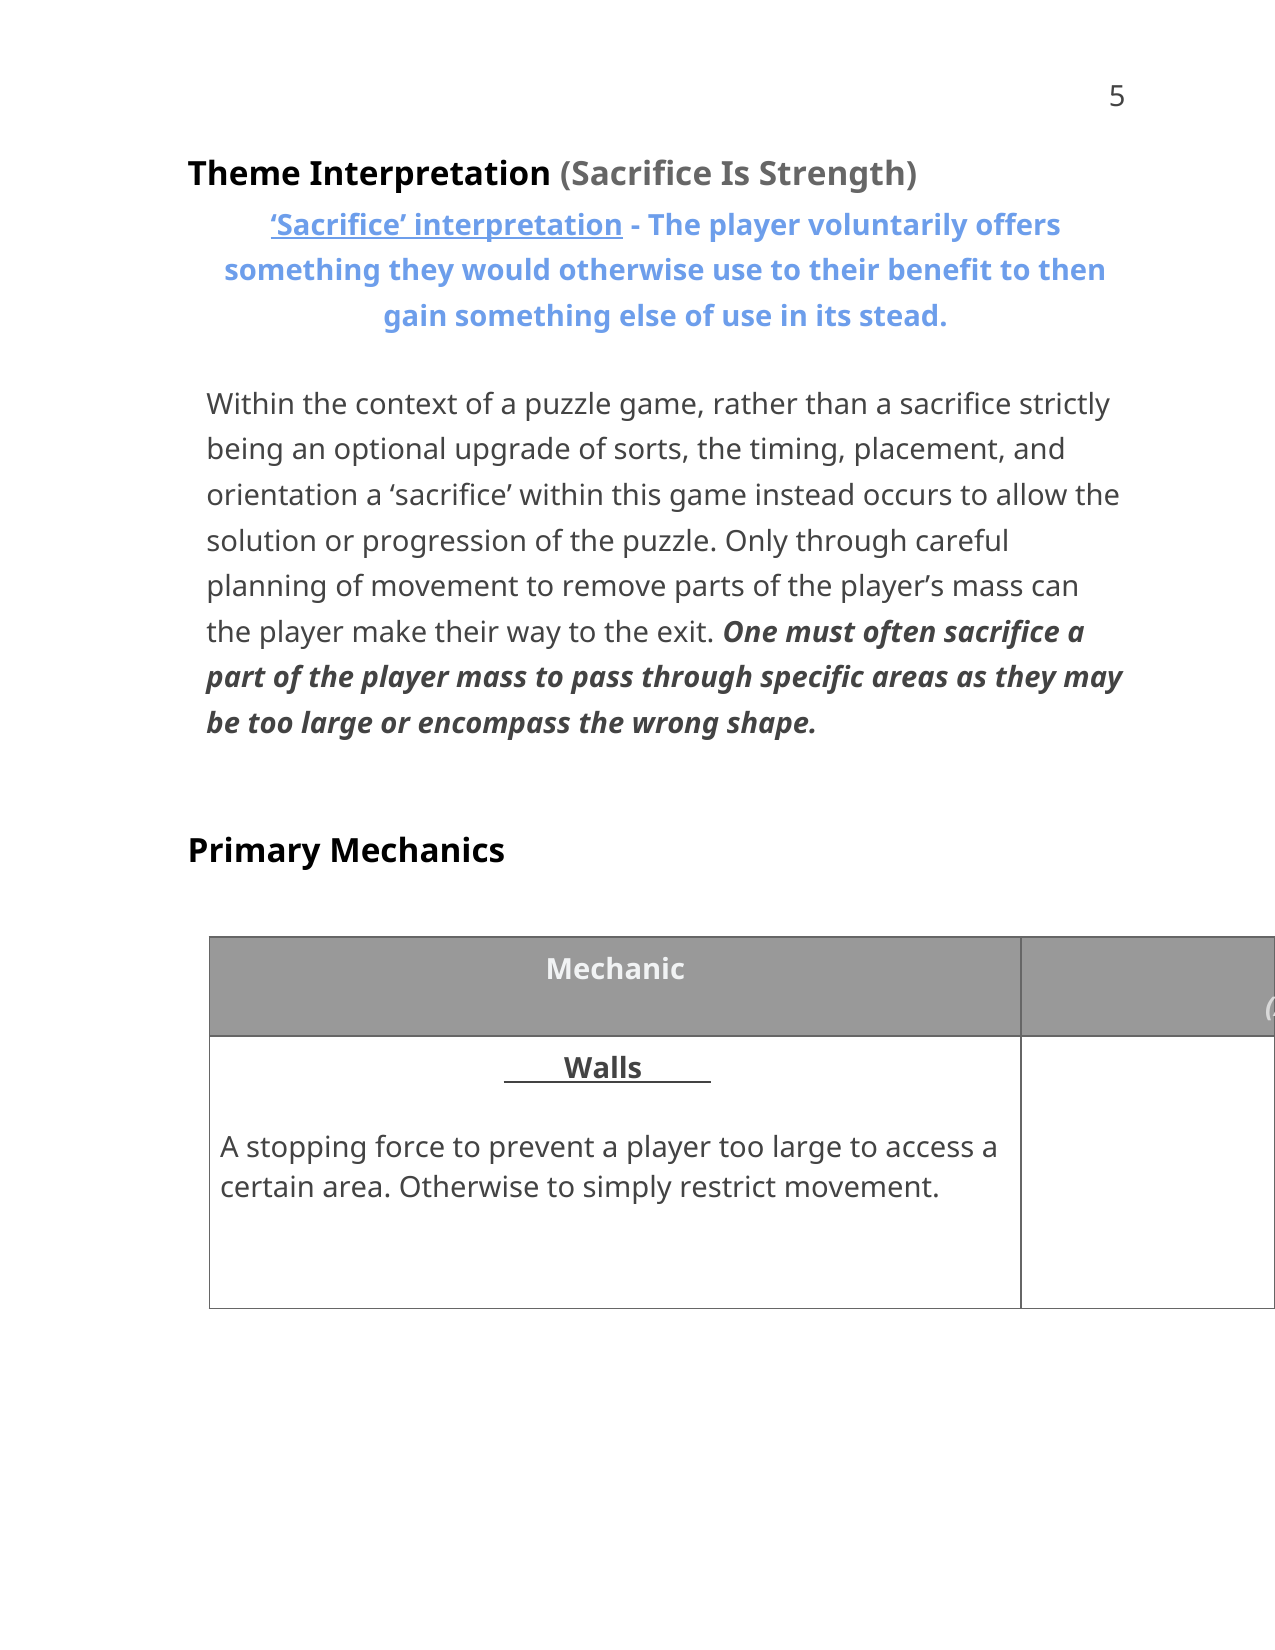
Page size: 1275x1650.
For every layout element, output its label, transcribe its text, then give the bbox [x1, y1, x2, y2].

text ‘Sacrifice’ interpretation - The player voluntarily offers something they would otherwise use to their benefit to then gain something else of use in its stead. [206, 204, 1125, 335]
text Within the context of a puzzle game, rather than a sacrifice strictly being an optional upgrade of sorts, the timing, placement, and orientation a ‘sacrifice’ within this game instead occurs to allow the solution or progression of the puzzle. Only through careful planning of movement to remove parts of the player’s mass can the player make their way to the exit. One must often sacrifice a part of the player mass to pass through specific areas as they may be too large or encompass the wrong shape. [206, 383, 1125, 742]
table_cell [1022, 1037, 1274, 1307]
table_cell Walls a A stopping force to prevent a player too large to access a certain area. Otherwise to simply restrict movement. [210, 1037, 1020, 1307]
table_header Animated Mockup (Art not necessarily final) [1022, 938, 1274, 1035]
table_header Mechanic [210, 938, 1020, 1035]
subtitle Primary Mechanics [187, 827, 1125, 872]
subtitle Theme Interpretation (Sacrifice Is Strength) [187, 150, 1125, 195]
